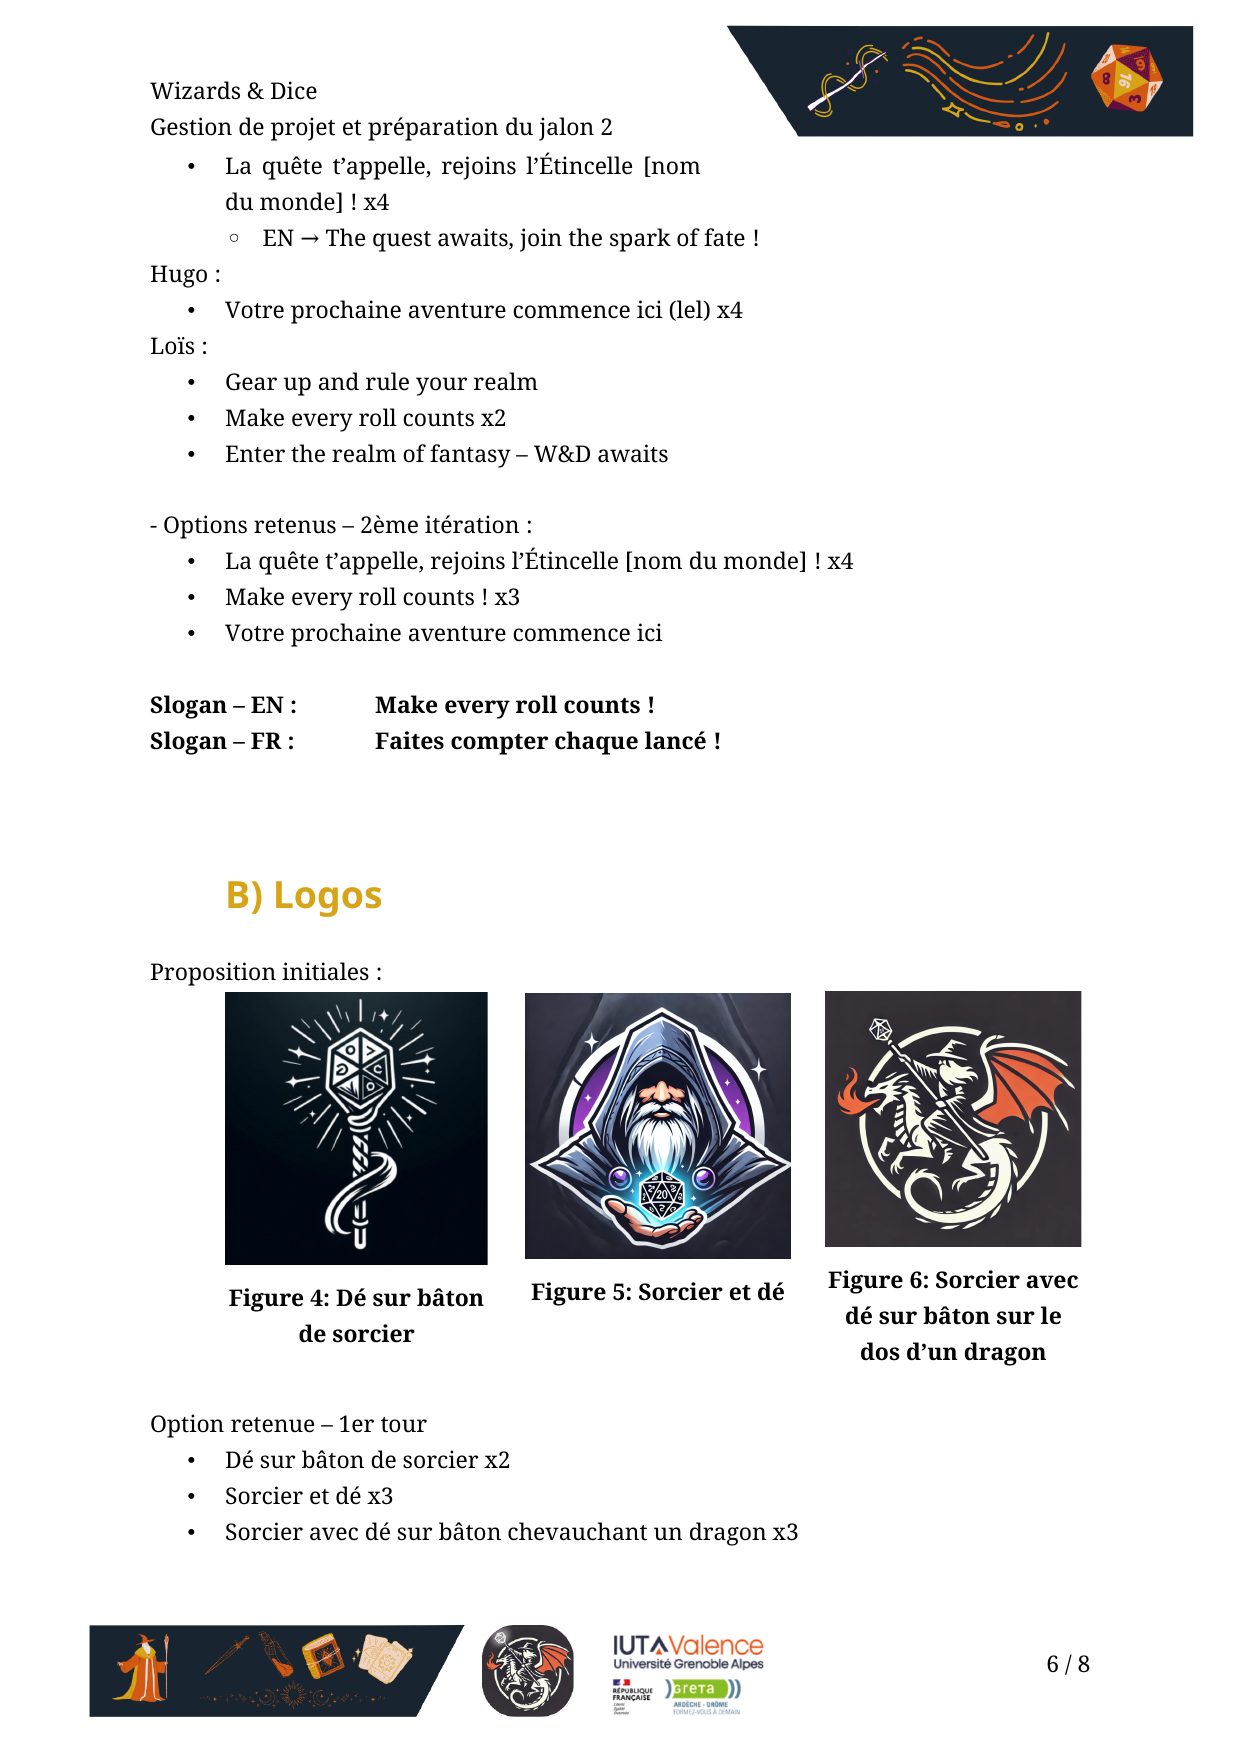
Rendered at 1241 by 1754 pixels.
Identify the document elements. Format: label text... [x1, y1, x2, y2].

picture [525, 993, 791, 1259]
subtitle B) Logos [225, 869, 1090, 920]
list Enter the realm of fantasy – W&D awaits [187, 437, 1090, 469]
text Slogan – EN : Make every roll counts ! [150, 689, 1090, 720]
list La quête t’appelle, rejoins l’Étincelle [nom du monde] ! x4 [187, 150, 1090, 217]
list Votre prochaine aventure commence ici (lel) x4 [187, 294, 1090, 325]
list Votre prochaine aventure commence ici [187, 617, 1090, 648]
text Figure 5: Sorcier et dé [525, 1259, 791, 1307]
list Gear up and rule your realm [187, 366, 1090, 397]
picture [225, 992, 488, 1265]
list Dé sur bâton de sorcier x2 [187, 1444, 1090, 1475]
text Hugo : [150, 258, 1090, 289]
list La quête t’appelle, rejoins l’Étincelle [nom du monde] ! x4 [187, 545, 1090, 577]
list Sorcier et dé x3 [187, 1480, 1090, 1511]
text Figure 4: Dé sur bâton de sorcier [225, 1265, 488, 1349]
text - Options retenus – 2ème itération : [150, 509, 1090, 541]
text Option retenue – 1er tour [150, 1408, 1090, 1439]
text Loïs : [150, 330, 1090, 361]
list Make every roll counts ! x3 [187, 581, 1090, 612]
list EN → The quest awaits, join the spark of fate ! [225, 222, 1090, 253]
text Figure 6: Sorcier avec dé sur bâton sur le dos d’un dragon [825, 1247, 1081, 1367]
text Proposition initiales : [150, 956, 1090, 987]
list Make every roll counts x2 [187, 402, 1090, 433]
picture [720, 22, 1208, 140]
list Sorcier avec dé sur bâton chevauchant un dragon x3 [187, 1516, 1090, 1547]
text Slogan – FR : Faites compter chaque lancé ! [150, 725, 1090, 756]
picture [81, 1614, 788, 1726]
picture [825, 991, 1082, 1247]
